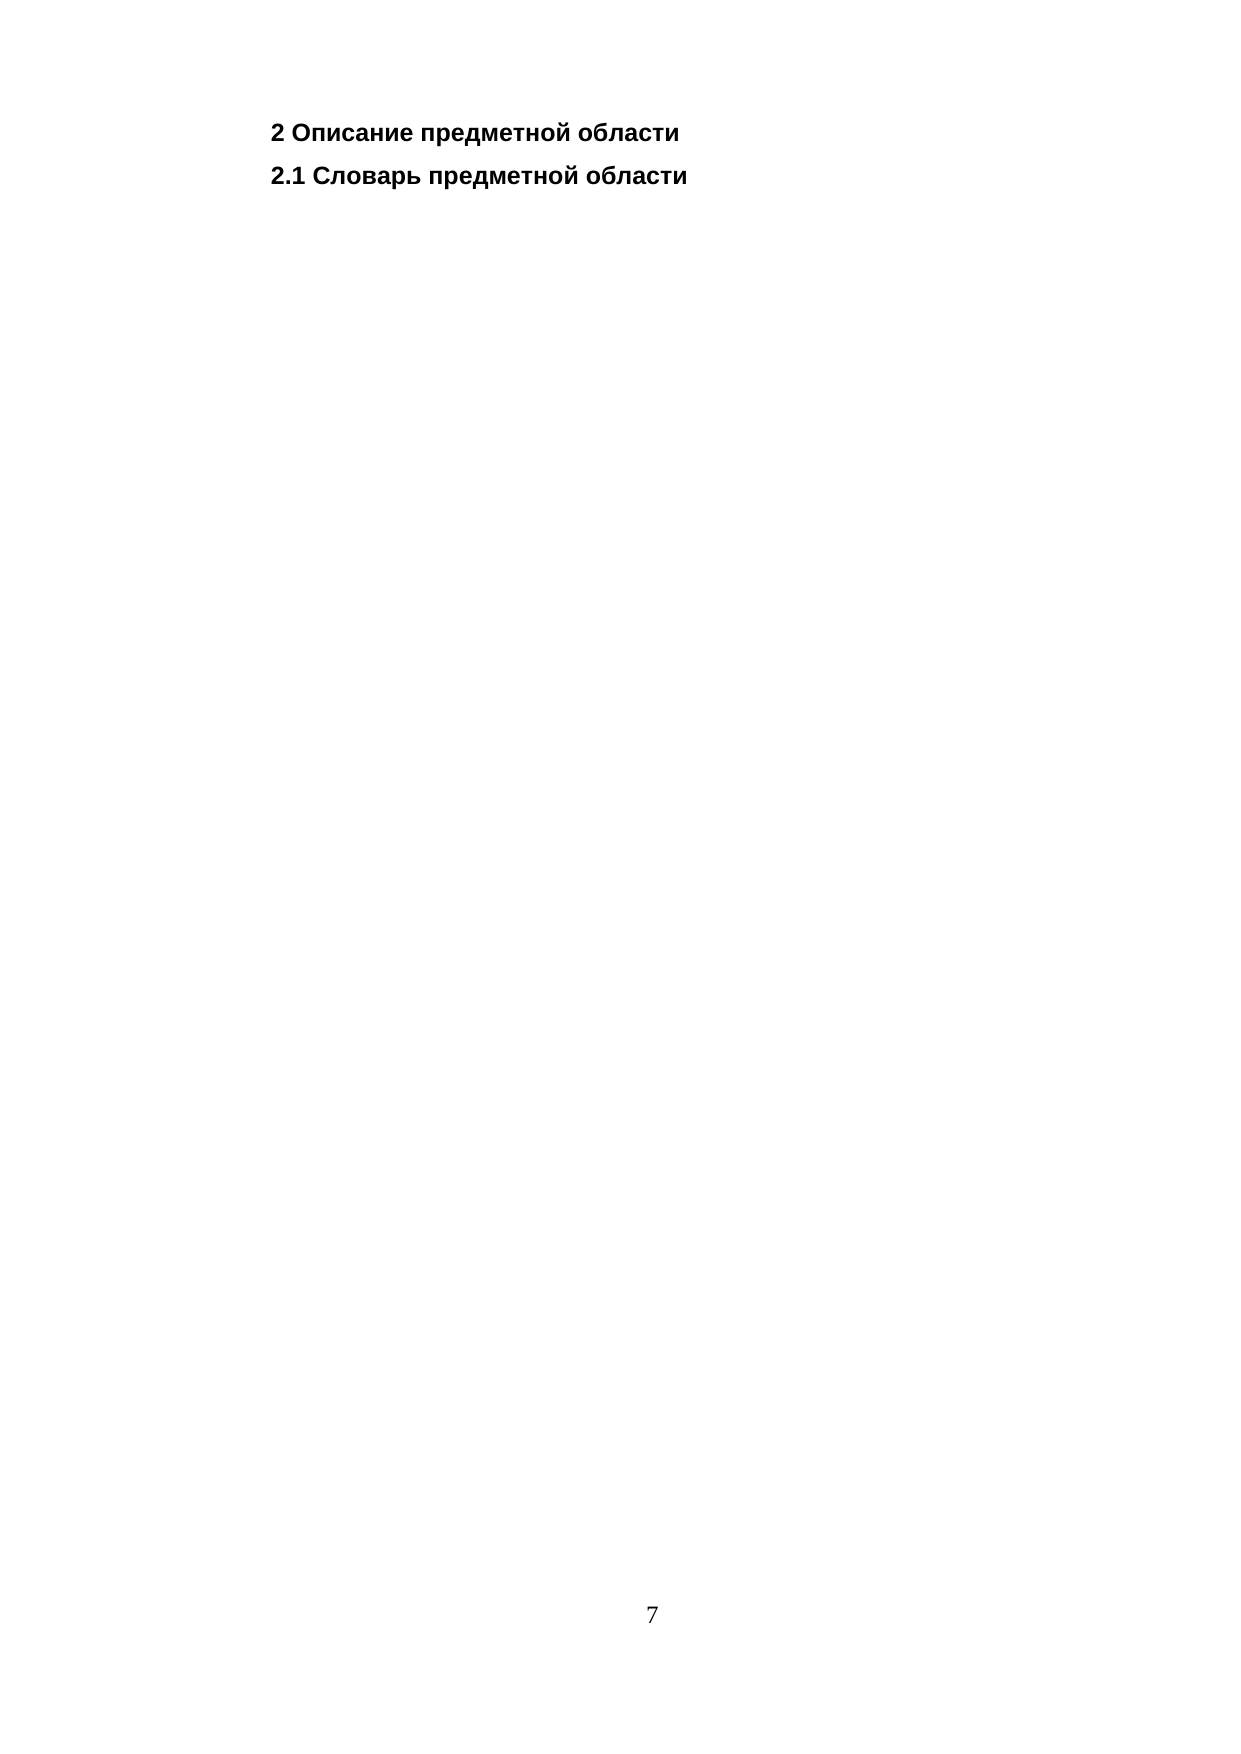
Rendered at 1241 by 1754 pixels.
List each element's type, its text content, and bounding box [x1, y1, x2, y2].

subtitle Описание предметной области [182, 118, 1122, 147]
subtitle Словарь предметной области [182, 161, 1122, 190]
